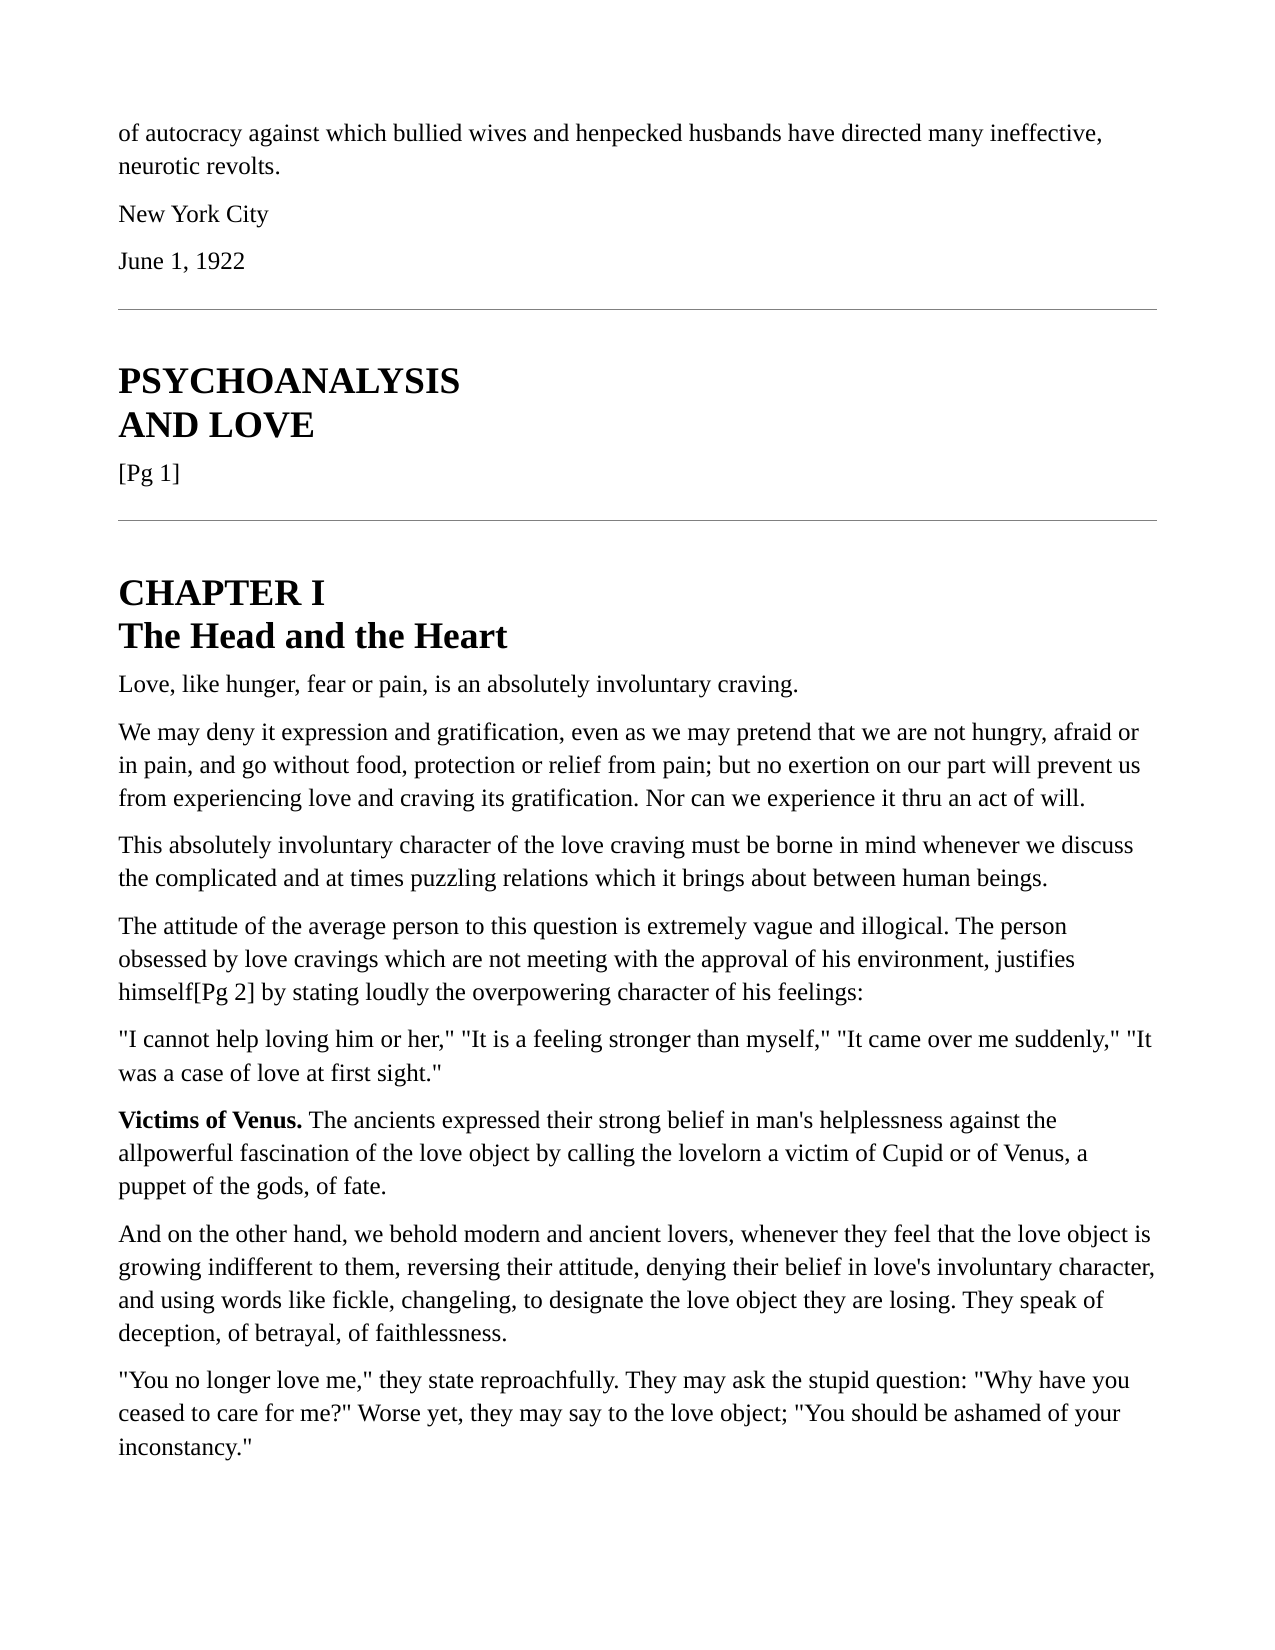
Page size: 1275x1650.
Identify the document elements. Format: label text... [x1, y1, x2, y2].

text The attitude of the average person to this question is extremely vague and illogical. The person obsessed by love cravings which are not meeting with the approval of his environment, justifies himself[Pg 2] by stating loudly the overpowering character of his feelings: [118, 911, 1157, 1006]
subtitle PSYCHOANALYSIS AND LOVE [118, 359, 1157, 445]
text Love, like hunger, fear or pain, is an absolutely involuntary craving. [118, 669, 1157, 698]
text New York City [118, 199, 1157, 227]
text "You no longer love me," they state reproachfully. They may ask the stupid question: "Why have you ceased to care for me?" Worse yet, they may say to the love object; "You should be ashamed of your inconstancy." [118, 1366, 1157, 1460]
text And on the other hand, we behold modern and ancient lovers, whenever they feel that the love object is growing indifferent to them, reversing their attitude, denying their belief in love's involuntary character, and using words like fickle, changeling, to designate the love object they are losing. They speak of deception, of betrayal, of faithlessness. [118, 1219, 1157, 1347]
text This absolutely involuntary character of the love craving must be borne in mind whenever we discuss the complicated and at times puzzling relations which it brings about between human beings. [118, 830, 1157, 892]
text of autocracy against which bullied wives and henpecked husbands have directed many ineffective, neurotic revolts. [118, 118, 1157, 180]
text [Pg 1] [118, 458, 1157, 486]
text We may deny it expression and gratification, even as we may pretend that we are not hungry, afraid or in pain, and go without food, protection or relief from pain; but no exertion on our part will prevent us from experiencing love and craving its gratification. Nor can we experience it thru an act of will. [118, 717, 1157, 811]
text June 1, 1922 [118, 246, 1157, 275]
text "I cannot help loving him or her," "It is a feeling stronger than myself," "It came over me suddenly," "It was a case of love at first sight." [118, 1024, 1157, 1086]
text Victims of Venus. The ancients expressed their strong belief in man's helplessness against the allpowerful fascination of the love object by calling the lovelorn a victim of Cupid or of Venus, a puppet of the gods, of fate. [118, 1105, 1157, 1200]
subtitle CHAPTER I The Head and the Heart [118, 570, 1157, 657]
